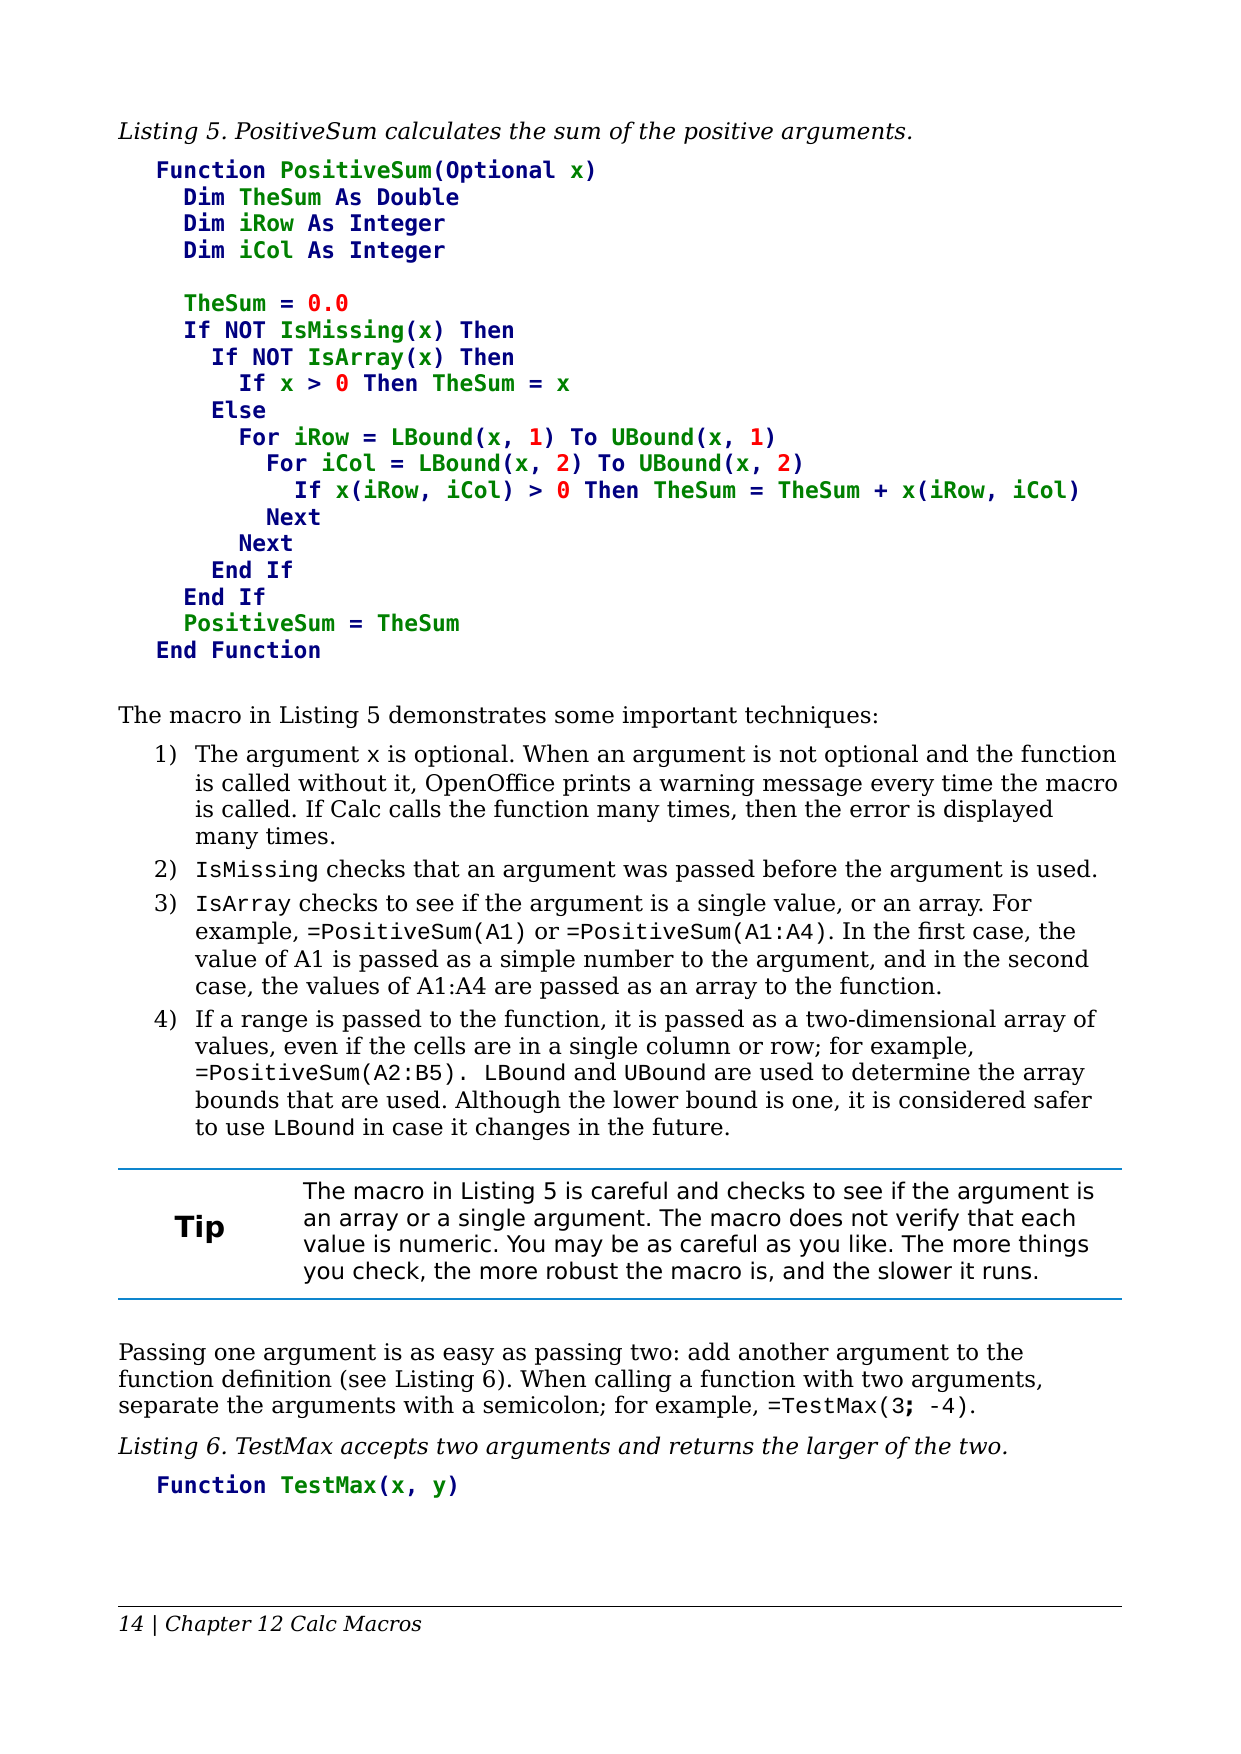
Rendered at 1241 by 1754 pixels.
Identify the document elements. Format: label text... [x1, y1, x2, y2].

text Dim iRow As Integer [156, 211, 1092, 237]
text Passing one argument is as easy as passing two: add another argument to the function definition (see Listing 6). When calling a function with two arguments, separate the arguments with a semicolon; for example, =TestMax(3; -4). [118, 1339, 1122, 1421]
text If x(iRow, iCol) > 0 Then TheSum = TheSum + x(iRow, iCol) [156, 477, 1122, 504]
text Next [156, 531, 1092, 557]
text If NOT IsMissing(x) Then [156, 317, 1092, 344]
text Dim iCol As Integer [156, 237, 1092, 264]
text For iCol = LBound(x, 2) To UBound(x, 2) [156, 451, 1092, 477]
list IsMissing checks that an argument was passed before the argument is used. [177, 856, 1122, 884]
text End If [156, 584, 1092, 611]
text Next [156, 504, 1092, 531]
text End Function [156, 637, 1092, 664]
text The macro in Listing 5 demonstrates some important techniques: [118, 703, 1122, 729]
text For iRow = LBound(x, 1) To UBound(x, 1) [156, 424, 1092, 451]
text Else [156, 397, 1092, 424]
list Listing 6. TestMax accepts two arguments and returns the larger of the two. [118, 1433, 1122, 1460]
table_header Tip [118, 1170, 281, 1298]
text Function PositiveSum(Optional x) [156, 157, 1092, 184]
text PositiveSum = TheSum [156, 611, 1092, 637]
list IsArray checks to see if the argument is a single value, or an array. For example, =PositiveSum(A1) or =PositiveSum(A1:A4). In the first case, the value of A1 is passed as a simple number to the argument, and in the second case, the values of A1:A4 are passed as an array to the function. [177, 890, 1122, 1000]
list The argument x is optional. When an argument is not optional and the function is called without it, OpenOffice prints a warning message every time the macro is called. If Calc calls the function many times, then the error is displayed many times. [177, 742, 1122, 850]
text End If [156, 557, 1092, 584]
text Function TestMax(x, y) [156, 1472, 1122, 1499]
table_header The macro in Listing 5 is careful and checks to see if the argument is an array or a single argument. The macro does not verify that each value is numeric. You may be as careful as you like. The more things you check, the more robust the macro is, and the slower it runs. [281, 1170, 1122, 1298]
text If x > 0 Then TheSum = x [156, 371, 1092, 397]
list If a range is passed to the function, it is passed as a two-dimensional array of values, even if the cells are in a single column or row; for example, =PositiveSum(A2:B5). LBound and UBound are used to determine the array bounds that are used. Although the lower bound is one, it is considered safer to use LBound in case it changes in the future. [177, 1006, 1122, 1142]
text Dim TheSum As Double [156, 184, 1092, 211]
list Listing 5. PositiveSum calculates the sum of the positive arguments. [118, 118, 1122, 145]
text If NOT IsArray(x) Then [156, 344, 1092, 371]
text TheSum = 0.0 [156, 291, 1092, 317]
